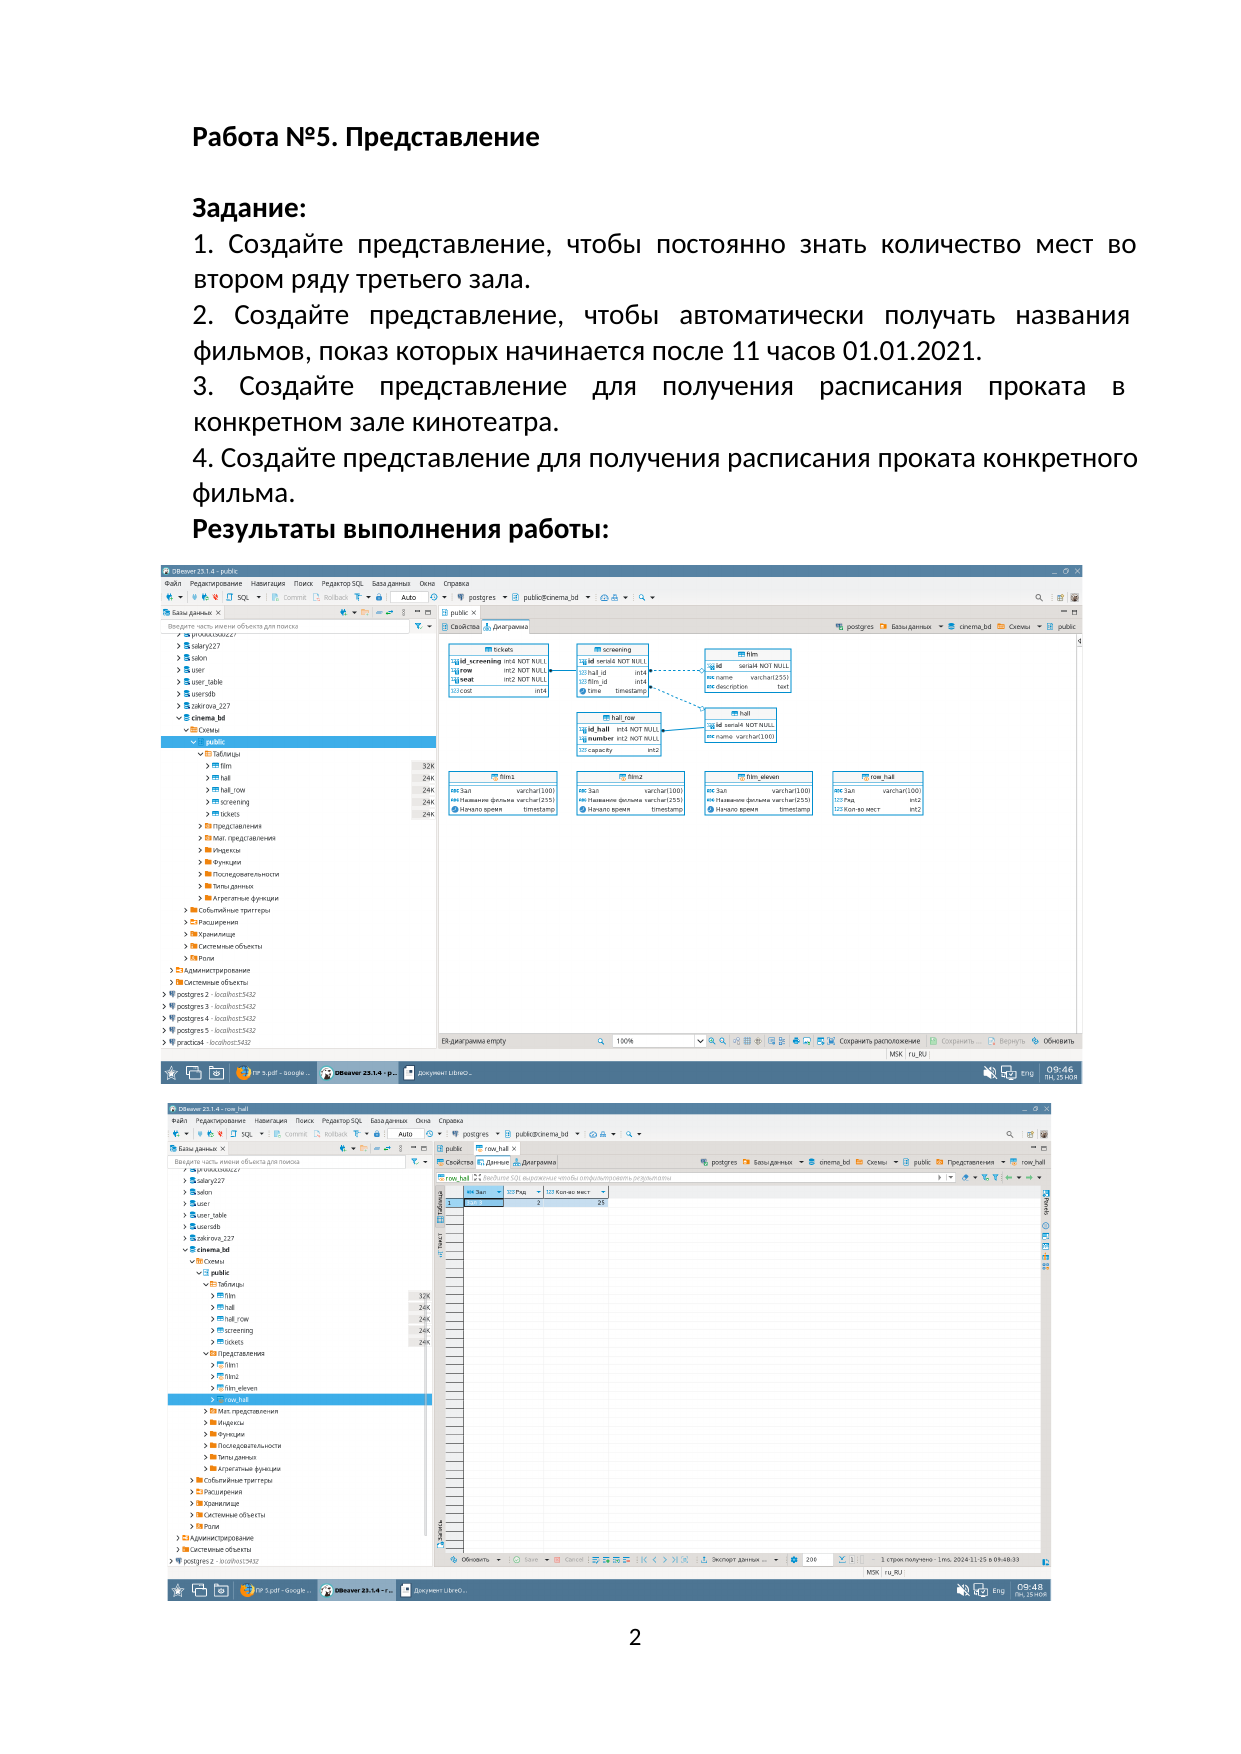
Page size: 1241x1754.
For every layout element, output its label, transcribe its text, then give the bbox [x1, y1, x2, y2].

picture [167, 1103, 1052, 1601]
text 1. Создайте представление, чтобы постоянно знать количество мест во втором ряду третьего зала. [118, 225, 1152, 296]
text Работа №5. Представление [118, 118, 1152, 154]
picture [160, 565, 1083, 1084]
text фильма. [118, 474, 1152, 510]
text Задание: [118, 189, 1152, 225]
text Результаты выполнения работы: [118, 510, 1152, 546]
text 2. Создайте представление, чтобы автоматически получать названия фильмов, показ которых начинается после 11 часов 01.01.2021. [118, 296, 1152, 367]
text 4. Создайте представление для получения расписания проката конкретного [118, 439, 1152, 474]
text 3. Создайте представление для получения расписания проката в конкретном зале кинотеатра. [118, 367, 1152, 439]
